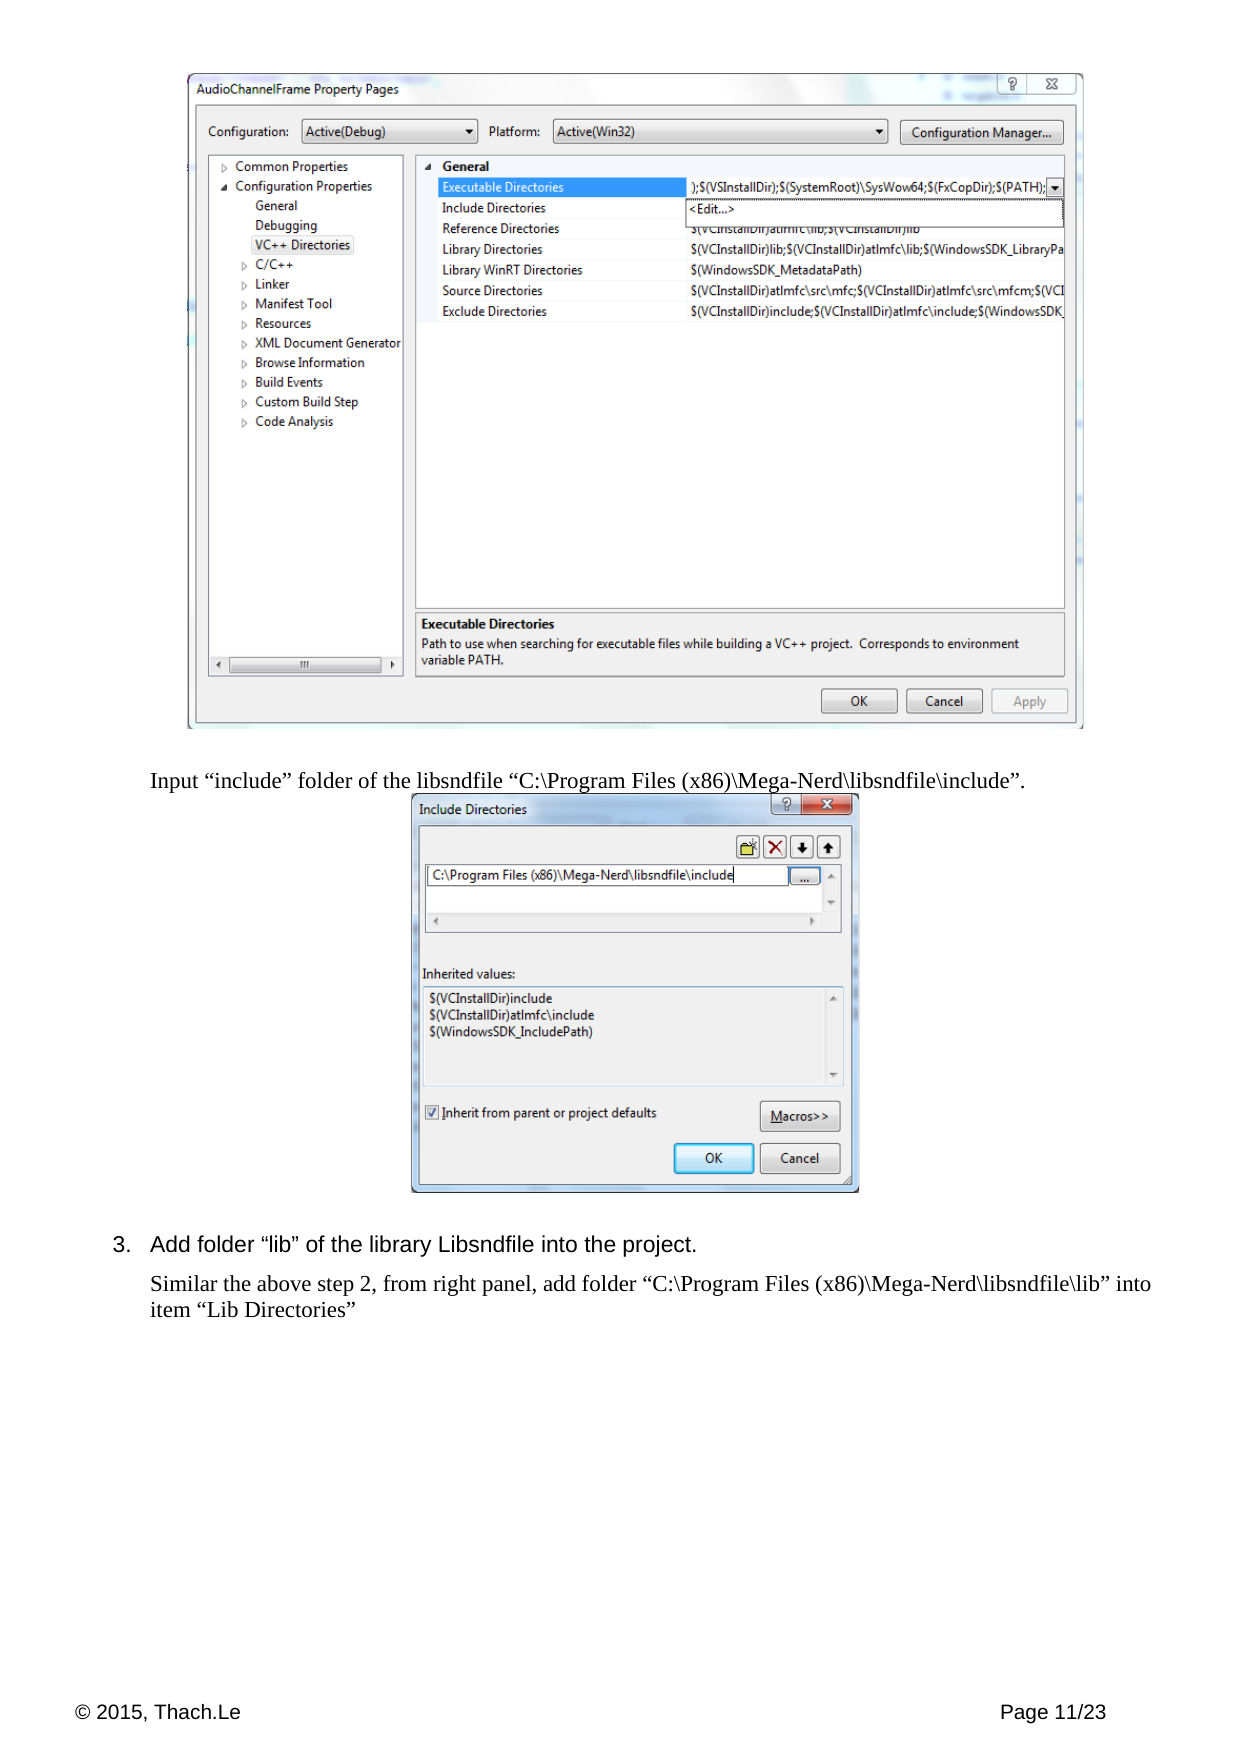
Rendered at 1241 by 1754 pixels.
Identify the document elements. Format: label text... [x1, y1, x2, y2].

subtitle Add folder “lib” of the library Libsndfile into the project. [112, 1231, 1196, 1258]
text Similar the above step 2, from right panel, add folder “C:\Program Files (x86)\Mega-Nerd\libsndfile\lib” into item “Lib Directories” [150, 1270, 1196, 1323]
text Input “include” folder of the libsndfile “C:\Program Files (x86)\Mega-Nerd\libsndfile\include”. [150, 767, 1196, 793]
picture [411, 793, 860, 1193]
